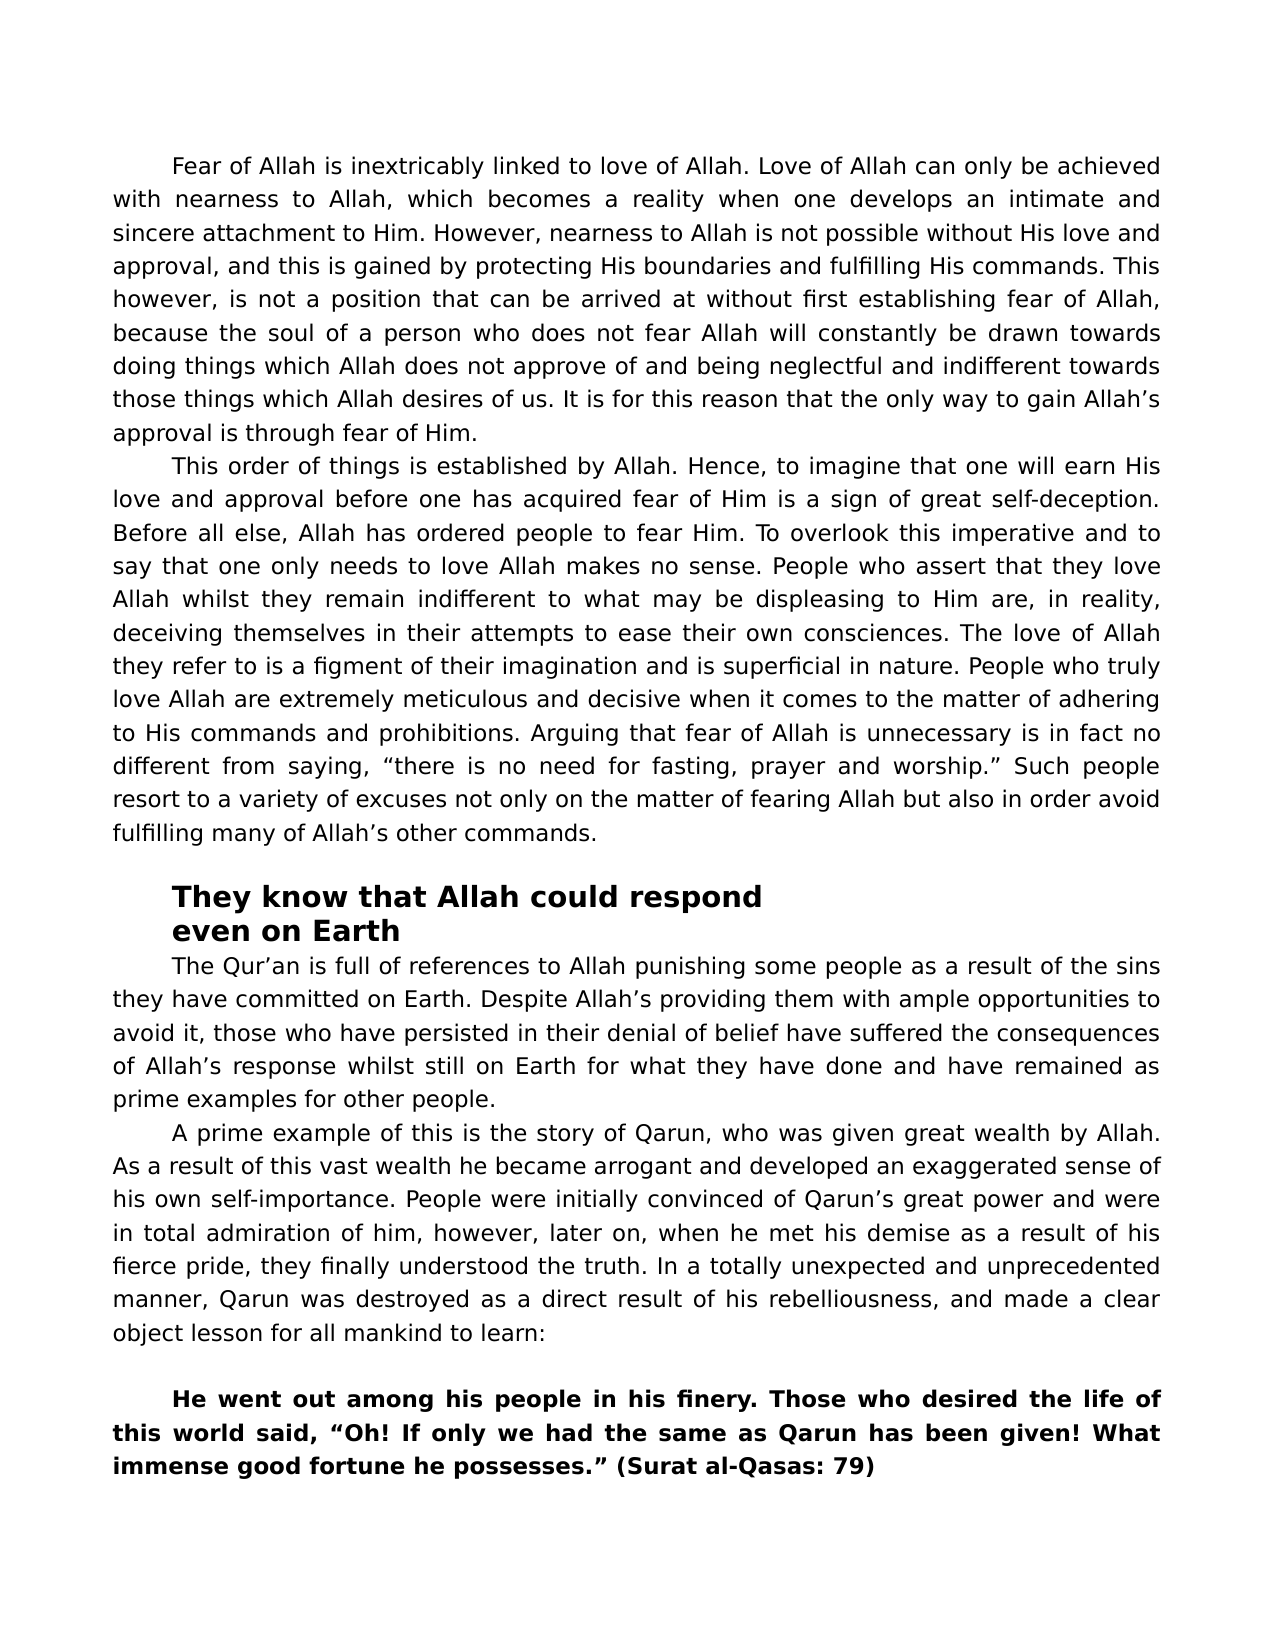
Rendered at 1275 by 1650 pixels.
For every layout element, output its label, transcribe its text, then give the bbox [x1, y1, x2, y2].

text He went out among his people in his finery. Those who desired the life of this world said, “Oh! If only we had the same as Qarun has been given! What immense good fortune he possesses.” (Surat al-Qasas: 79) [112, 1381, 1162, 1481]
text This order of things is established by Allah. Hence, to imagine that one will earn His love and approval before one has acquired fear of Him is a sign of great self-deception. Before all else, Allah has ordered people to fear Him. To overlook this imperative and to say that one only needs to love Allah makes no sense. People who assert that they love Allah whilst they remain indifferent to what may be displeasing to Him are, in reality, deceiving themselves in their attempts to ease their own consciences. The love of Allah they refer to is a figment of their imagination and is superficial in nature. People who truly love Allah are extremely meticulous and decisive when it comes to the matter of adhering to His commands and prohibitions. Arguing that fear of Allah is unnecessary is in fact no different from saying, “there is no need for fasting, prayer and worship.” Such people resort to a variety of excuses not only on the matter of fearing Allah but also in order avoid fulfilling many of Allah’s other commands. [112, 448, 1162, 848]
text They know that Allah could respond [112, 881, 1162, 914]
text even on Earth [112, 914, 1162, 948]
text Fear of Allah is inextricably linked to love of Allah. Love of Allah can only be achieved with nearness to Allah, which becomes a reality when one develops an intimate and sincere attachment to Him. However, nearness to Allah is not possible without His love and approval, and this is gained by protecting His boundaries and fulfilling His commands. This however, is not a position that can be arrived at without first establishing fear of Allah, because the soul of a person who does not fear Allah will constantly be drawn towards doing things which Allah does not approve of and being neglectful and indifferent towards those things which Allah desires of us. It is for this reason that the only way to gain Allah’s approval is through fear of Him. [112, 148, 1162, 448]
text A prime example of this is the story of Qarun, who was given great wealth by Allah. As a result of this vast wealth he became arrogant and developed an exaggerated sense of his own self-importance. People were initially convinced of Qarun’s great power and were in total admiration of him, however, later on, when he met his demise as a result of his fierce pride, they finally understood the truth. In a totally unexpected and unprecedented manner, Qarun was destroyed as a direct result of his rebelliousness, and made a clear object lesson for all mankind to learn: [112, 1114, 1162, 1348]
text The Qur’an is full of references to Allah punishing some people as a result of the sins they have committed on Earth. Despite Allah’s providing them with ample opportunities to avoid it, those who have persisted in their denial of belief have suffered the consequences of Allah’s response whilst still on Earth for what they have done and have remained as prime examples for other people. [112, 948, 1162, 1114]
